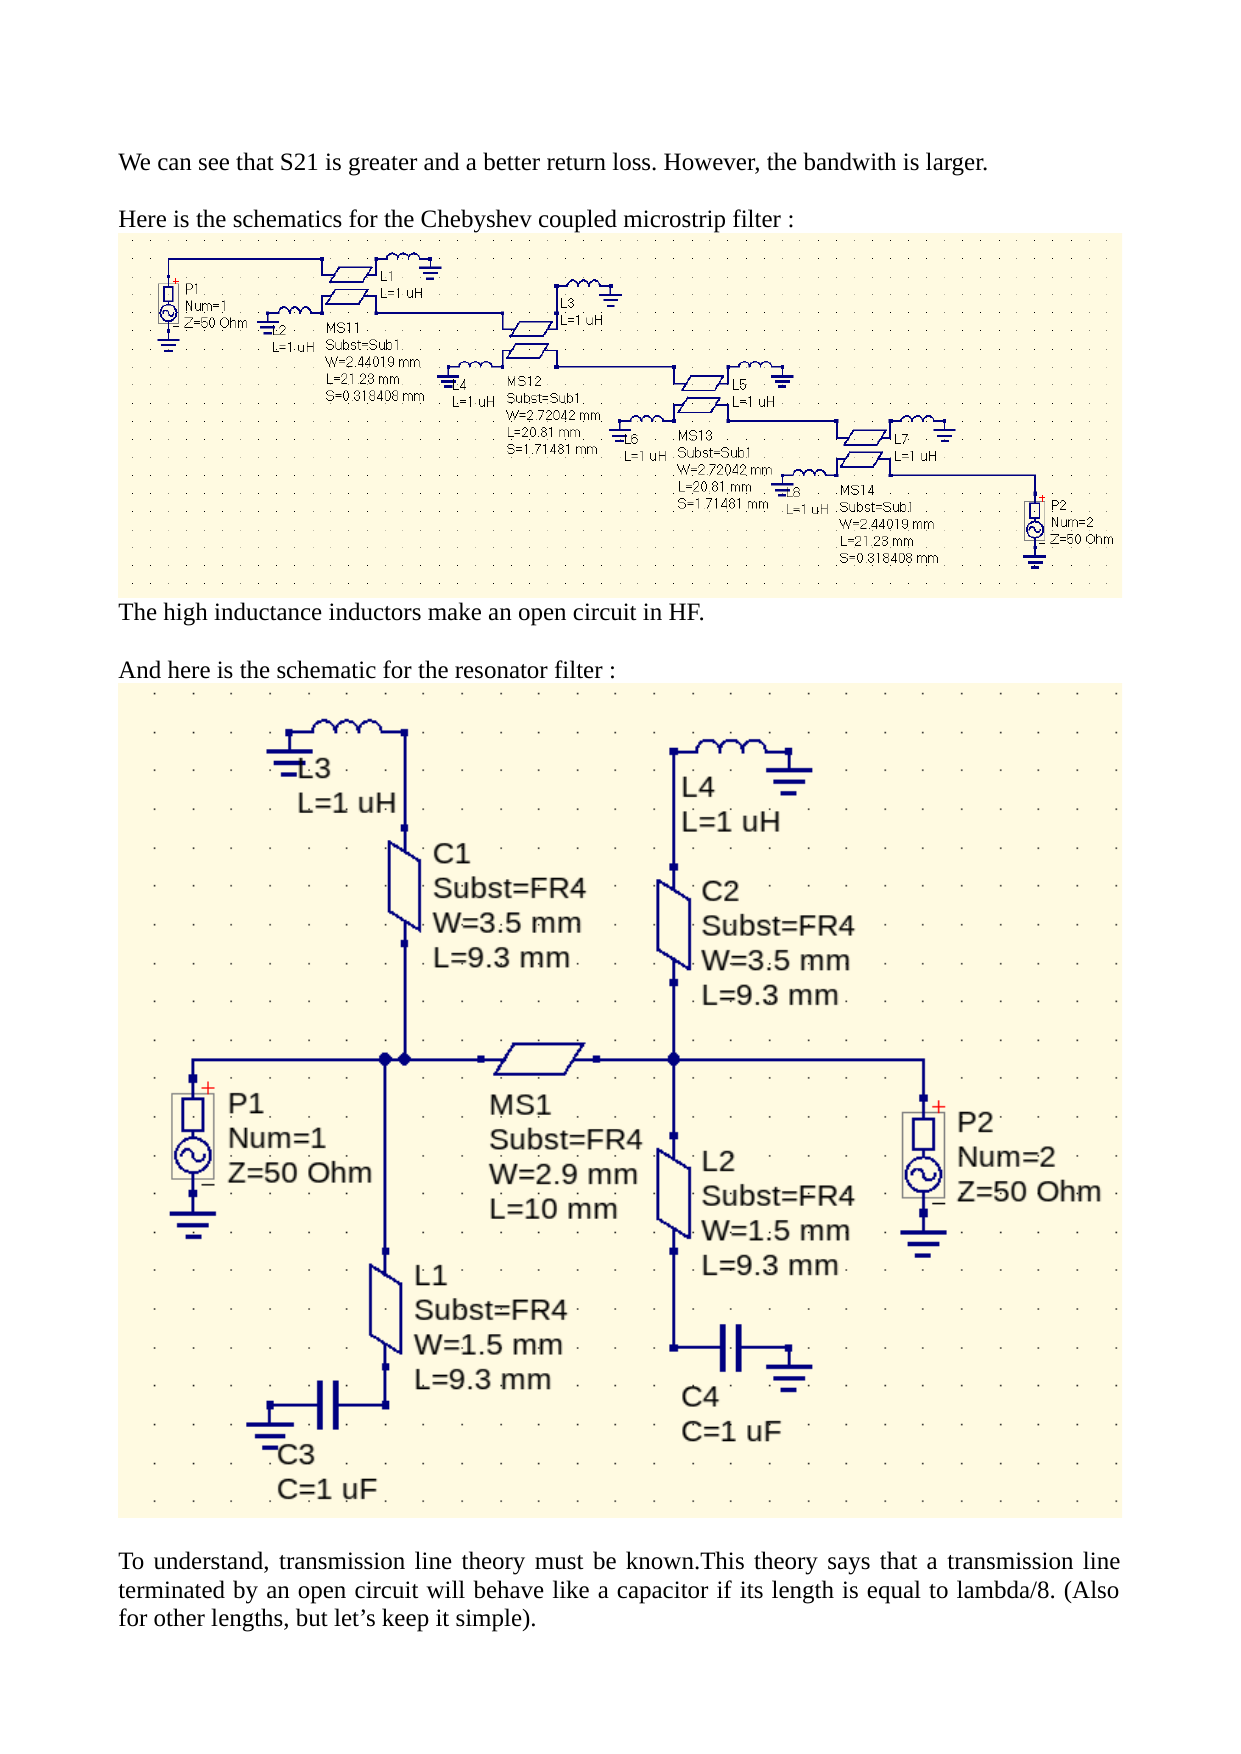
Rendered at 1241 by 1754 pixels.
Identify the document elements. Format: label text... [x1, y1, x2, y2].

text And here is the schematic for the resonator filter : [118, 655, 1122, 683]
text Here is the schematics for the Chebyshev coupled microstrip filter : [118, 204, 1122, 233]
text We can see that S21 is greater and a better return loss. However, the bandwith is larger. [118, 147, 1122, 176]
text To understand, transmission line theory must be known.This theory says that a transmission line terminated by an open circuit will behave like a capacitor if its length is equal to lambda/8. (Also for other lengths, but let’s keep it simple). [118, 1546, 1122, 1632]
picture [118, 683, 1123, 1518]
picture [118, 233, 1123, 598]
text The high inductance inductors make an open circuit in HF. [118, 598, 1122, 626]
